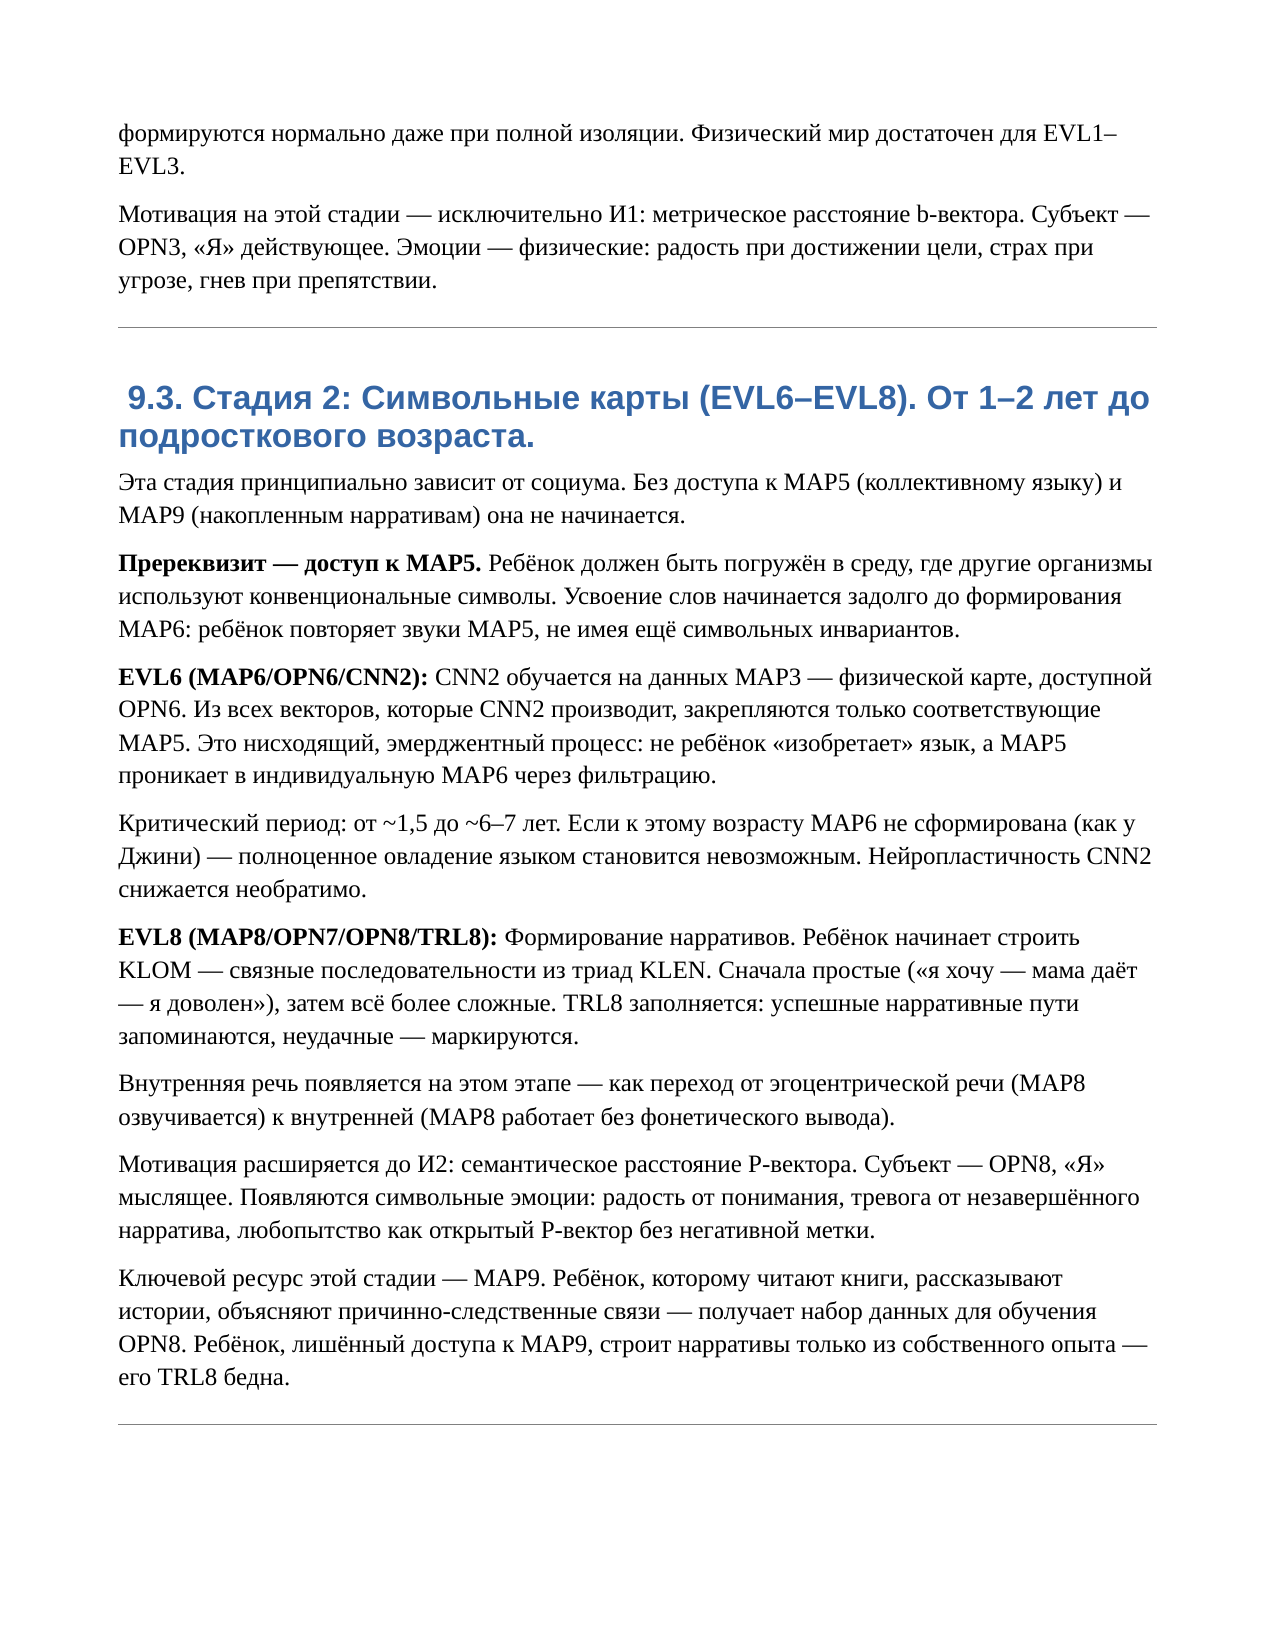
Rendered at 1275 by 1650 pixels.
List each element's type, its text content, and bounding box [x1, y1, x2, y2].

subtitle Стадия 2: Символьные карты (EVL6–EVL8). От 1–2 лет до подросткового возраста. [118, 377, 1157, 455]
text Пререквизит — доступ к MAP5. Ребёнок должен быть погружён в среду, где другие организмы используют конвенциональные символы. Усвоение слов начинается задолго до формирования MAP6: ребёнок повторяет звуки MAP5, не имея ещё символьных инвариантов. [118, 548, 1157, 643]
text Внутренняя речь появляется на этом этапе — как переход от эгоцентрической речи (MAP8 озвучивается) к внутренней (MAP8 работает без фонетического вывода). [118, 1068, 1157, 1130]
text Мотивация на этой стадии — исключительно И1: метрическое расстояние b-вектора. Субъект — OPN3, «Я» действующее. Эмоции — физические: радость при достижении цели, страх при угрозе, гнев при препятствии. [118, 199, 1157, 293]
text Критический период: от ~1,5 до ~6–7 лет. Если к этому возрасту MAP6 не сформирована (как у Джини) — полноценное овладение языком становится невозможным. Нейропластичность CNN2 снижается необратимо. [118, 808, 1157, 903]
text EVL8 (MAP8/OPN7/OPN8/TRL8): Формирование нарративов. Ребёнок начинает строить KLOM — связные последовательности из триад KLEN. Сначала простые («я хочу — мама даёт — я доволен»), затем всё более сложные. TRL8 заполняется: успешные нарративные пути запоминаются, неудачные — маркируются. [118, 922, 1157, 1050]
text EVL6 (MAP6/OPN6/CNN2): CNN2 обучается на данных MAP3 — физической карте, доступной OPN6. Из всех векторов, которые CNN2 производит, закрепляются только соответствующие MAP5. Это нисходящий, эмерджентный процесс: не ребёнок «изобретает» язык, а MAP5 проникает в индивидуальную MAP6 через фильтрацию. [118, 662, 1157, 789]
text формируются нормально даже при полной изоляции. Физический мир достаточен для EVL1–EVL3. [118, 118, 1157, 180]
text Эта стадия принципиально зависит от социума. Без доступа к MAP5 (коллективному языку) и MAP9 (накопленным нарративам) она не начинается. [118, 467, 1157, 529]
text Ключевой ресурс этой стадии — MAP9. Ребёнок, которому читают книги, рассказывают истории, объясняют причинно-следственные связи — получает набор данных для обучения OPN8. Ребёнок, лишённый доступа к MAP9, строит нарративы только из собственного опыта — его TRL8 бедна. [118, 1263, 1157, 1391]
text Мотивация расширяется до И2: семантическое расстояние P-вектора. Субъект — OPN8, «Я» мыслящее. Появляются символьные эмоции: радость от понимания, тревога от незавершённого нарратива, любопытство как открытый P-вектор без негативной метки. [118, 1149, 1157, 1244]
